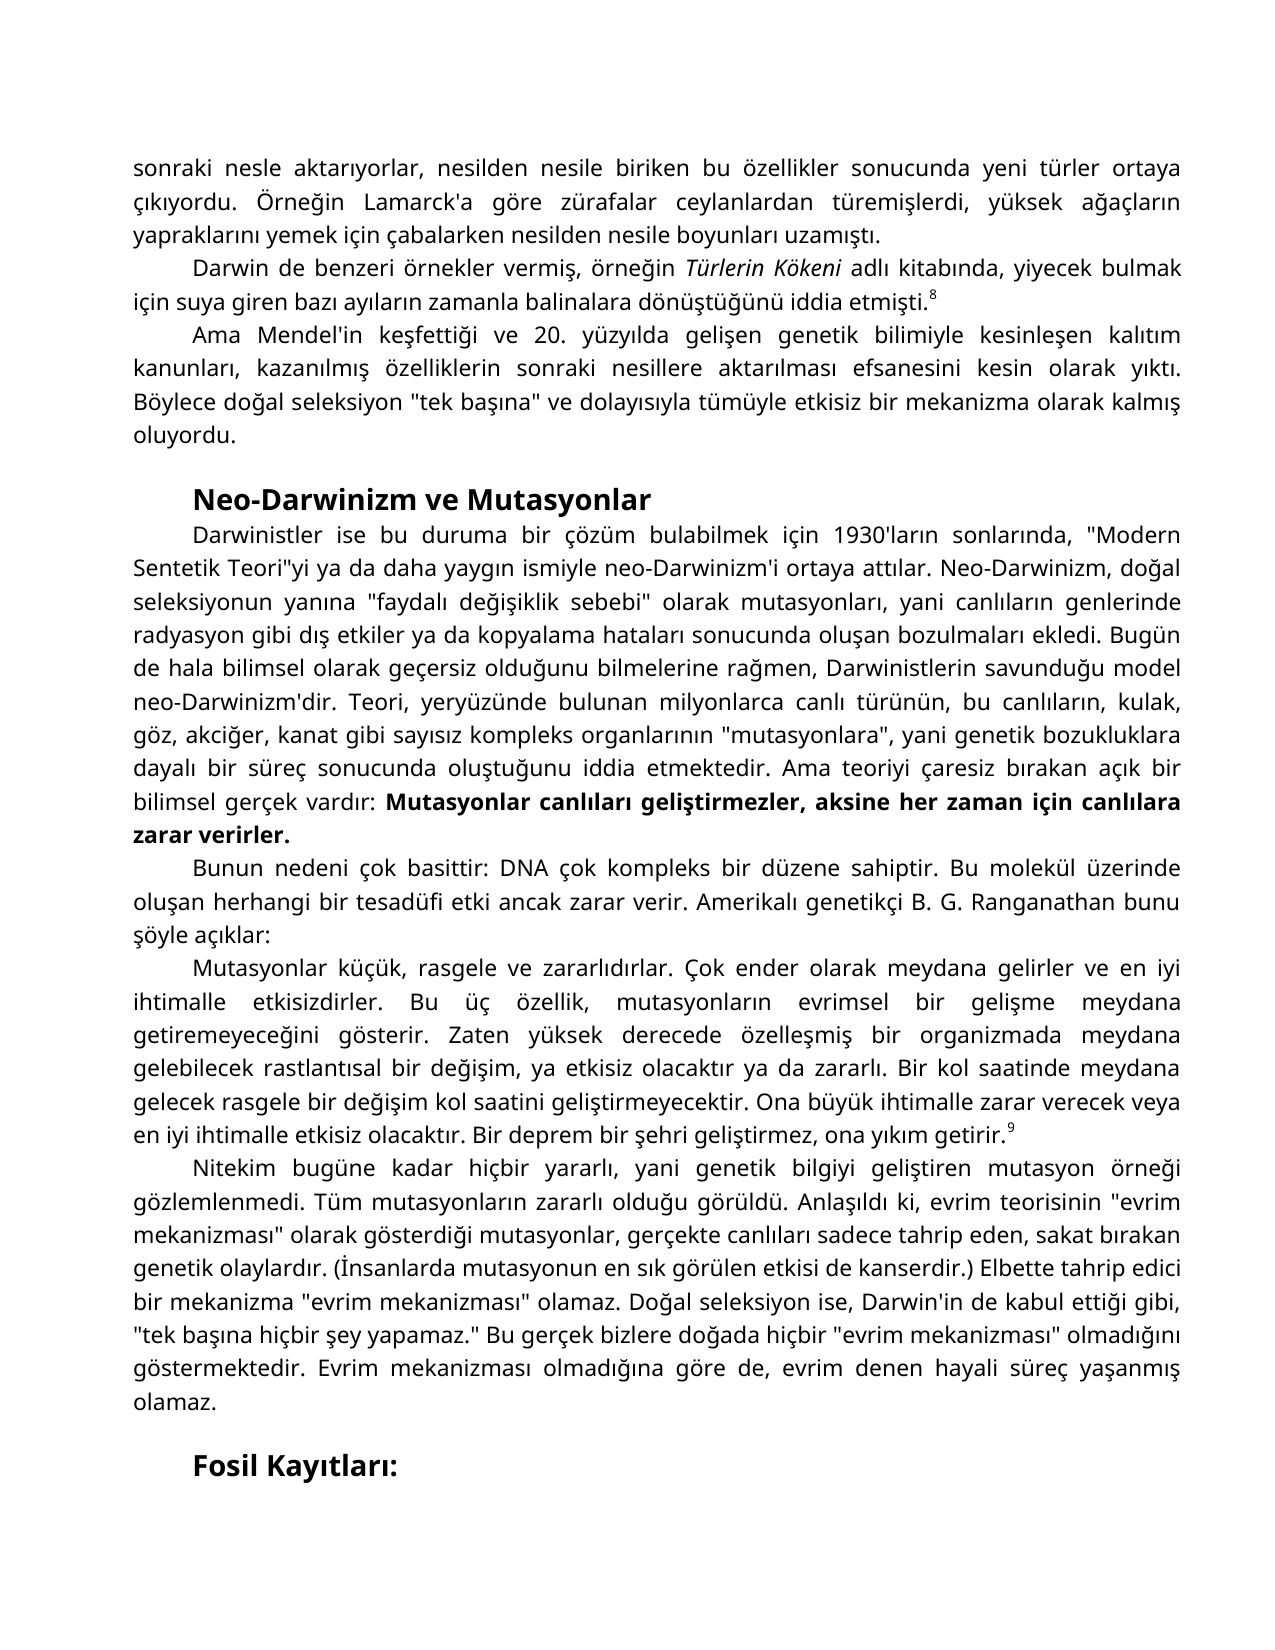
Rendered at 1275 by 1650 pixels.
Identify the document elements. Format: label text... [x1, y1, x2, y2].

text Fosil Kayıtları: [133, 1450, 1182, 1483]
text Bunun nedeni çok basittir: DNA çok kompleks bir düzene sahiptir. Bu molekül üzerinde oluşan herhangi bir tesadüfi etki ancak zarar verir. Amerikalı genetikçi B. G. Ranganathan bunu şöyle açıklar: [133, 850, 1182, 950]
text Darwin de benzeri örnekler vermiş, örneğin Türlerin Kökeni adlı kitabında, yiyecek bulmak için suya giren bazı ayıların zamanla balinalara dönüştüğünü iddia etmişti.8 [133, 250, 1182, 317]
text Darwinistler ise bu duruma bir çözüm bulabilmek için 1930'ların sonlarında, "Modern Sentetik Teori"yi ya da daha yaygın ismiyle neo-Darwinizm'i ortaya attılar. Neo-Darwinizm, doğal seleksiyonun yanına "faydalı değişiklik sebebi" olarak mutasyonları, yani canlıların genlerinde radyasyon gibi dış etkiler ya da kopyalama hataları sonucunda oluşan bozulmaları ekledi. Bugün de hala bilimsel olarak geçersiz olduğunu bilmelerine rağmen, Darwinistlerin savunduğu model neo-Darwinizm'dir. Teori, yeryüzünde bulunan milyonlarca canlı türünün, bu canlıların, kulak, göz, akciğer, kanat gibi sayısız kompleks organlarının "mutasyonlara", yani genetik bozukluklara dayalı bir süreç sonucunda oluştuğunu iddia etmektedir. Ama teoriyi çaresiz bırakan açık bir bilimsel gerçek vardır: Mutasyonlar canlıları geliştirmezler, aksine her zaman için canlılara zarar verirler. [133, 517, 1182, 850]
text Ama Mendel'in keşfettiği ve 20. yüzyılda gelişen genetik bilimiyle kesinleşen kalıtım kanunları, kazanılmış özelliklerin sonraki nesillere aktarılması efsanesini kesin olarak yıktı. Böylece doğal seleksiyon "tek başına" ve dolayısıyla tümüyle etkisiz bir mekanizma olarak kalmış oluyordu. [133, 317, 1182, 450]
text Neo-Darwinizm ve Mutasyonlar [133, 483, 1182, 517]
text Nitekim bugüne kadar hiçbir yararlı, yani genetik bilgiyi geliştiren mutasyon örneği gözlemlenmedi. Tüm mutasyonların zararlı olduğu görüldü. Anlaşıldı ki, evrim teorisinin "evrim mekanizması" olarak gösterdiği mutasyonlar, gerçekte canlıları sadece tahrip eden, sakat bırakan genetik olaylardır. (İnsanlarda mutasyonun en sık görülen etkisi de kanserdir.) Elbette tahrip edici bir mekanizma "evrim mekanizması" olamaz. Doğal seleksiyon ise, Darwin'in de kabul ettiği gibi, "tek başına hiçbir şey yapamaz." Bu gerçek bizlere doğada hiçbir "evrim mekanizması" olmadığını göstermektedir. Evrim mekanizması olmadığına göre de, evrim denen hayali süreç yaşanmış olamaz. [133, 1150, 1182, 1417]
text Mutasyonlar küçük, rasgele ve zararlıdırlar. Çok ender olarak meydana gelirler ve en iyi ihtimalle etkisizdirler. Bu üç özellik, mutasyonların evrimsel bir gelişme meydana getiremeyeceğini gösterir. Zaten yüksek derecede özelleşmiş bir organizmada meydana gelebilecek rastlantısal bir değişim, ya etkisiz olacaktır ya da zararlı. Bir kol saatinde meydana gelecek rasgele bir değişim kol saatini geliştirmeyecektir. Ona büyük ihtimalle zarar verecek veya en iyi ihtimalle etkisiz olacaktır. Bir deprem bir şehri geliştirmez, ona yıkım getirir.9 [133, 950, 1182, 1150]
text sonraki nesle aktarıyorlar, nesilden nesile biriken bu özellikler sonucunda yeni türler ortaya çıkıyordu. Örneğin Lamarck'a göre zürafalar ceylanlardan türemişlerdi, yüksek ağaçların yapraklarını yemek için çabalarken nesilden nesile boyunları uzamıştı. [133, 150, 1182, 250]
